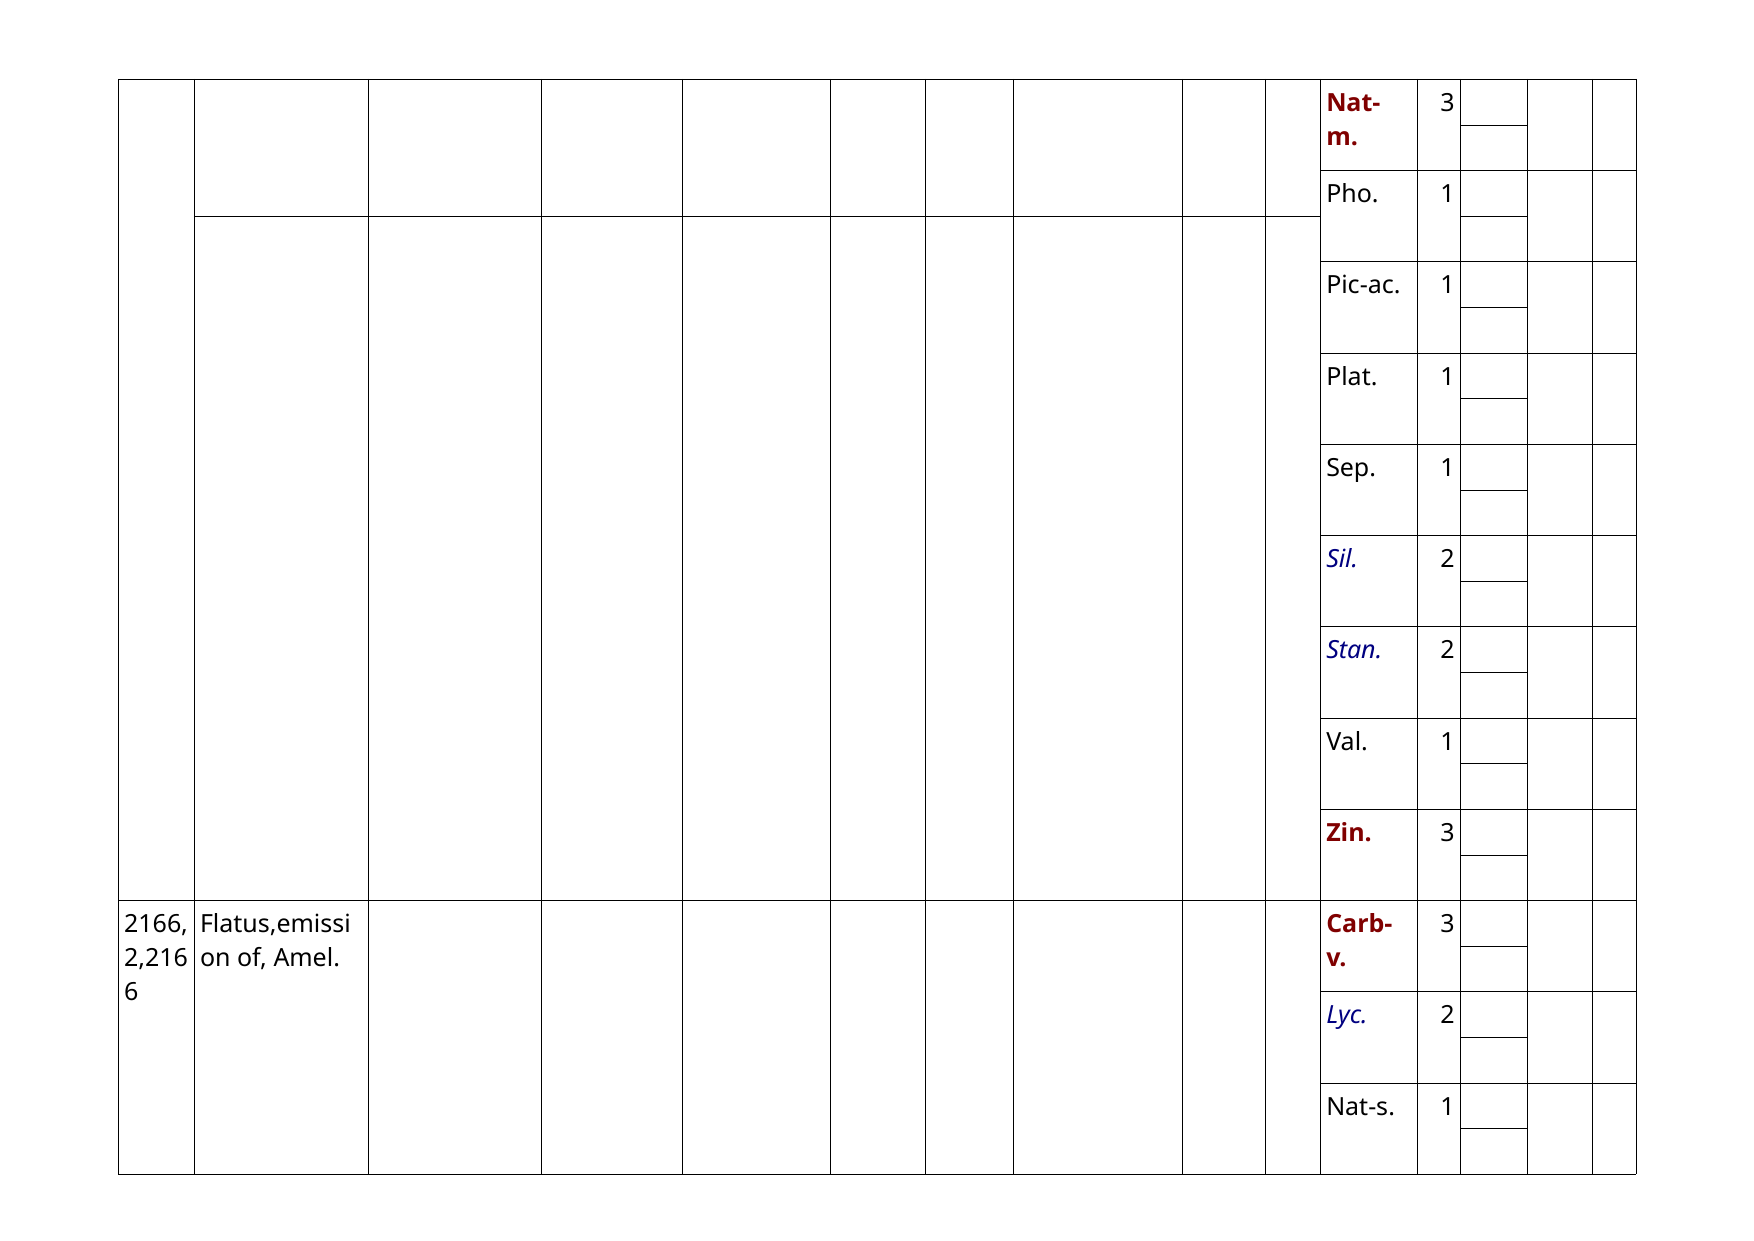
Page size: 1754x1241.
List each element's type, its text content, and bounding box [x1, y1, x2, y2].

table_cell [1461, 764, 1527, 809]
table_cell [1528, 536, 1592, 626]
table_cell Carb-v. [1321, 901, 1417, 991]
table_cell [1266, 80, 1320, 216]
table_cell Zin. [1321, 810, 1417, 900]
table_cell Nat-s. [1321, 1084, 1417, 1174]
table_cell 3 [1418, 80, 1460, 170]
table_cell [1461, 536, 1527, 581]
table_cell [831, 901, 925, 1174]
table_cell [831, 217, 925, 900]
table_cell 3 [1418, 901, 1460, 991]
table_cell [1183, 217, 1265, 900]
table_cell 2166,2,2166 [119, 901, 194, 1174]
table_cell [1266, 217, 1320, 900]
table_cell [1461, 80, 1527, 124]
table_cell 2 [1418, 536, 1460, 626]
table_cell [1461, 1129, 1527, 1174]
table_cell [195, 217, 368, 900]
table_cell [1461, 354, 1527, 398]
table_cell [1528, 445, 1592, 535]
table_cell [1461, 856, 1527, 900]
table_cell [683, 217, 830, 900]
table_cell [1528, 719, 1592, 809]
table_cell [1461, 992, 1527, 1037]
table_cell [1593, 992, 1636, 1083]
table_cell 1 [1418, 719, 1460, 809]
table_cell [1461, 1038, 1527, 1083]
table_cell [1593, 445, 1636, 535]
table_cell [1461, 901, 1527, 946]
table_cell [542, 80, 682, 216]
table_cell [369, 901, 541, 1174]
table_cell [1528, 992, 1592, 1083]
table_cell [369, 217, 541, 900]
table_cell [1593, 536, 1636, 626]
table_cell [1593, 810, 1636, 900]
table_cell [1461, 126, 1527, 170]
table_cell 1 [1418, 354, 1460, 444]
table_cell [1183, 901, 1265, 1174]
table_cell 2 [1418, 627, 1460, 718]
table_cell [926, 217, 1013, 900]
table_cell Flatus,emission of, Amel. [195, 901, 368, 1174]
table_cell [1593, 901, 1636, 991]
table_cell [1461, 171, 1527, 216]
table_cell [1461, 810, 1527, 854]
table_cell [1593, 627, 1636, 718]
table_cell [1528, 171, 1592, 261]
table_cell Pic-ac. [1321, 262, 1417, 353]
table_cell [926, 80, 1013, 216]
table_cell [683, 80, 830, 216]
table_cell Sep. [1321, 445, 1417, 535]
table_cell [1461, 217, 1527, 261]
table_cell Sil. [1321, 536, 1417, 626]
table_cell 1 [1418, 171, 1460, 261]
table_cell [926, 901, 1013, 1174]
table_cell Plat. [1321, 354, 1417, 444]
table_cell 1 [1418, 262, 1460, 353]
table_cell Pho. [1321, 171, 1417, 261]
table_cell 1 [1418, 1084, 1460, 1174]
table_cell [1593, 262, 1636, 353]
table_cell Nat-m. [1321, 80, 1417, 170]
table_cell [1528, 80, 1592, 170]
table_cell [1461, 673, 1527, 718]
table_cell [369, 80, 541, 216]
table_cell [1183, 80, 1265, 216]
table_cell [1528, 262, 1592, 353]
table_cell [1461, 491, 1527, 535]
table_cell [1461, 262, 1527, 307]
table_cell [1528, 354, 1592, 444]
table_cell 1 [1418, 445, 1460, 535]
table_cell Stan. [1321, 627, 1417, 718]
table_cell [1528, 810, 1592, 900]
table_cell [1461, 445, 1527, 489]
table_cell [1461, 399, 1527, 444]
table_cell [1014, 80, 1182, 216]
table_cell [1461, 1084, 1527, 1128]
table_cell [1528, 1084, 1592, 1174]
table_cell [542, 901, 682, 1174]
table_cell [1461, 582, 1527, 626]
table_cell [1593, 1084, 1636, 1174]
table_cell [1014, 217, 1182, 900]
table_cell [1593, 171, 1636, 261]
table_cell 2 [1418, 992, 1460, 1083]
table_cell [1014, 901, 1182, 1174]
table_cell [1593, 719, 1636, 809]
table_cell [1461, 308, 1527, 353]
table_cell [1461, 947, 1527, 991]
table_cell 3 [1418, 810, 1460, 900]
table_cell [1593, 354, 1636, 444]
table_cell [1528, 901, 1592, 991]
table_cell [1461, 627, 1527, 672]
table_cell [542, 217, 682, 900]
table_cell [683, 901, 830, 1174]
table_cell [1593, 80, 1636, 170]
table_cell [1461, 719, 1527, 763]
table_cell [1528, 627, 1592, 718]
table_cell [195, 80, 368, 216]
table_cell [119, 80, 194, 900]
table_cell Val. [1321, 719, 1417, 809]
table_cell [1266, 901, 1320, 1174]
table_cell Lyc. [1321, 992, 1417, 1083]
table_cell [831, 80, 925, 216]
